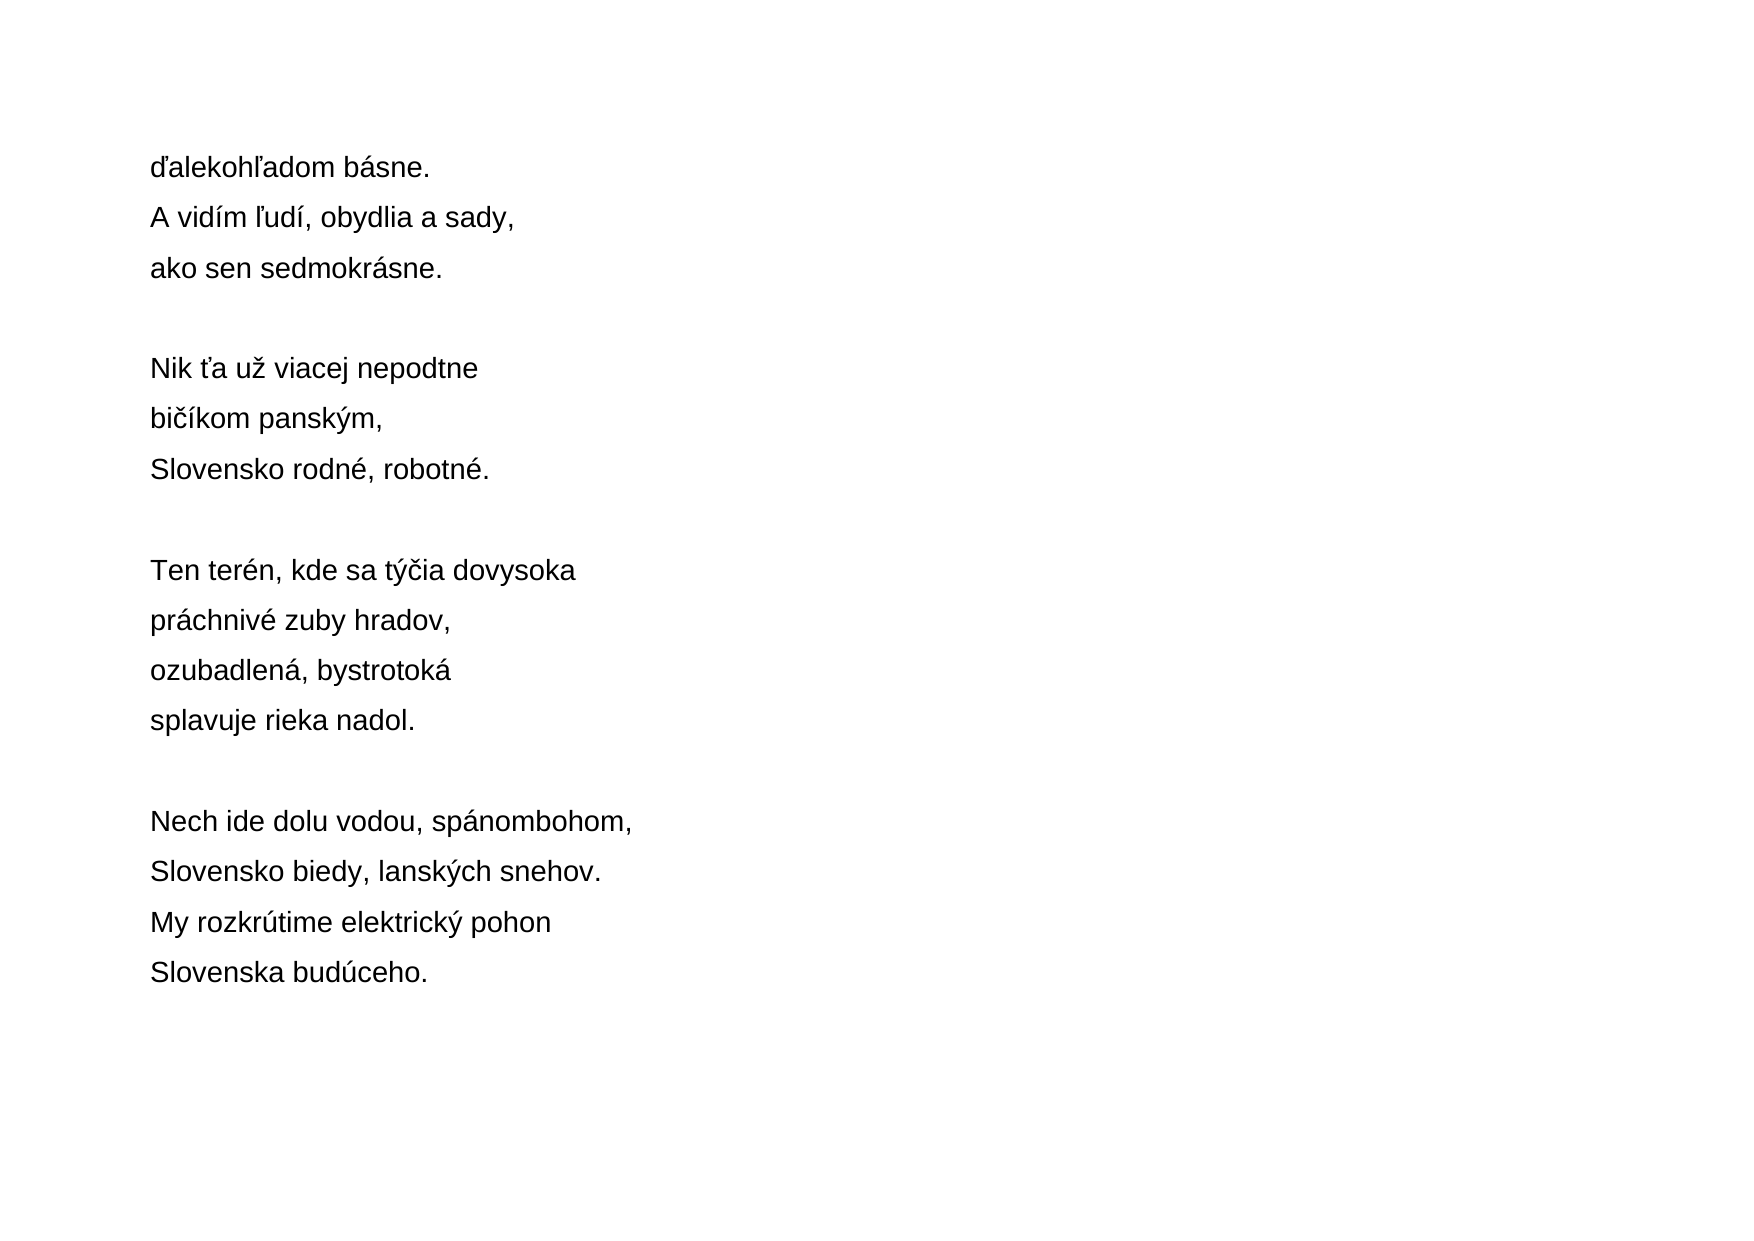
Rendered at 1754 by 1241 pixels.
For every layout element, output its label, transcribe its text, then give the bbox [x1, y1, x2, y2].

text My rozkrútime elektrický pohon [150, 905, 1243, 938]
text Nik ťa už viacej nepodtne [150, 351, 1243, 385]
text Nech ide dolu vodou, spánombohom, [150, 804, 1243, 838]
text splavuje rieka nadol. [150, 703, 1243, 737]
text práchnivé zuby hradov, [150, 603, 1243, 636]
text A vidím ľudí, obydlia a sady, [150, 200, 1243, 234]
text bičíkom panským, [150, 402, 1243, 435]
text Ten terén, kde sa týčia dovysoka [150, 552, 1243, 586]
text Slovenska budúceho. [150, 955, 1243, 988]
text Slovensko biedy, lanských snehov. [150, 854, 1243, 888]
text ozubadlená, bystrotoká [150, 653, 1243, 687]
text ďalekohľadom básne. [150, 150, 1243, 183]
text Slovensko rodné, robotné. [150, 452, 1243, 485]
text ako sen sedmokrásne. [150, 251, 1243, 284]
